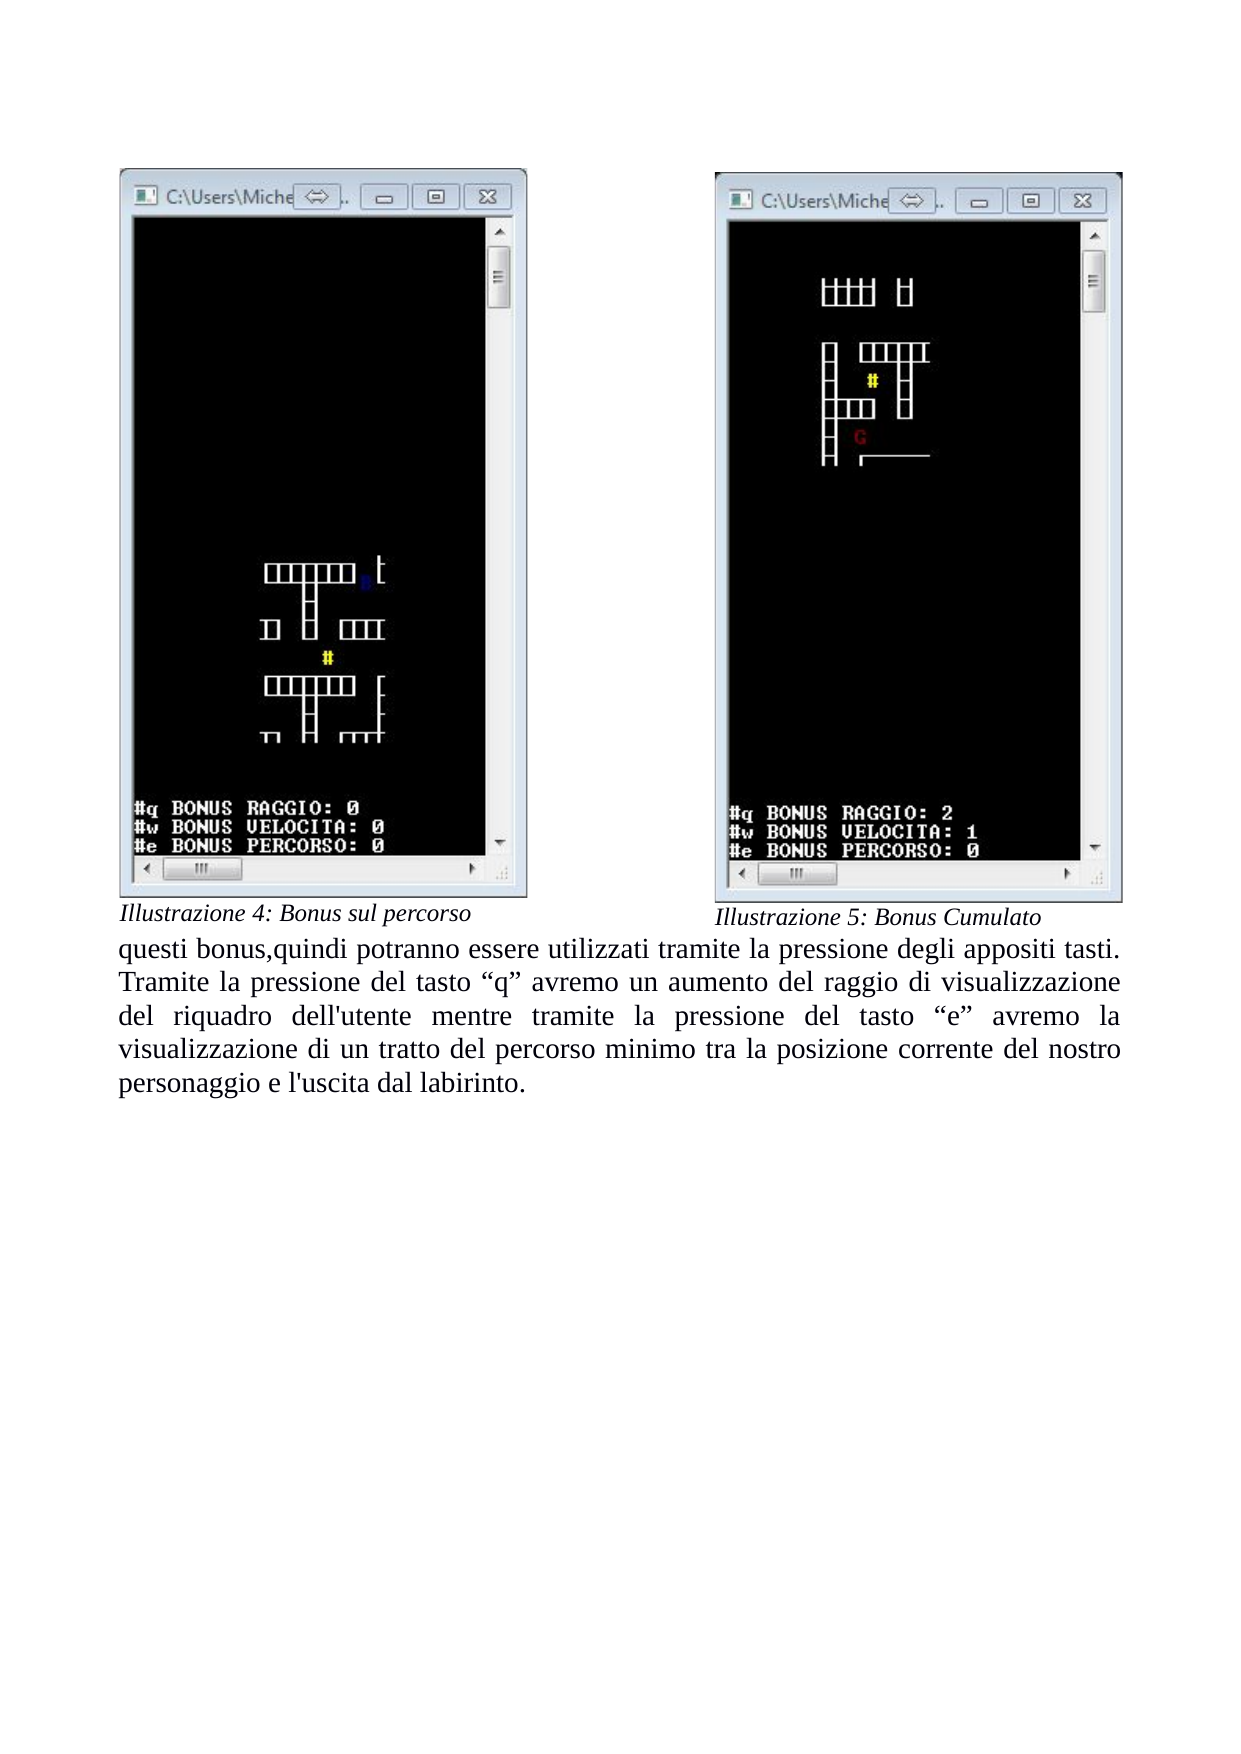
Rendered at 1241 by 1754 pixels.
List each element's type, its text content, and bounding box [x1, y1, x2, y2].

picture [119, 168, 528, 898]
text Illustrazione 4: Bonus sul percorso [119, 898, 527, 927]
text questi bonus,quindi potranno essere utilizzati tramite la pressione degli appositi tasti. Tramite la pressione del tasto “q” avremo un aumento del raggio di visualizzazione del riquadro dell'utente mentre tramite la pressione del tasto “e” avremo la visualizzazione di un tratto del percorso minimo tra la posizione corrente del nostro personaggio e l'uscita dal labirinto. [118, 523, 1122, 1099]
picture [714, 172, 1123, 903]
text Illustrazione 5: Bonus Cumulato [714, 903, 1122, 931]
